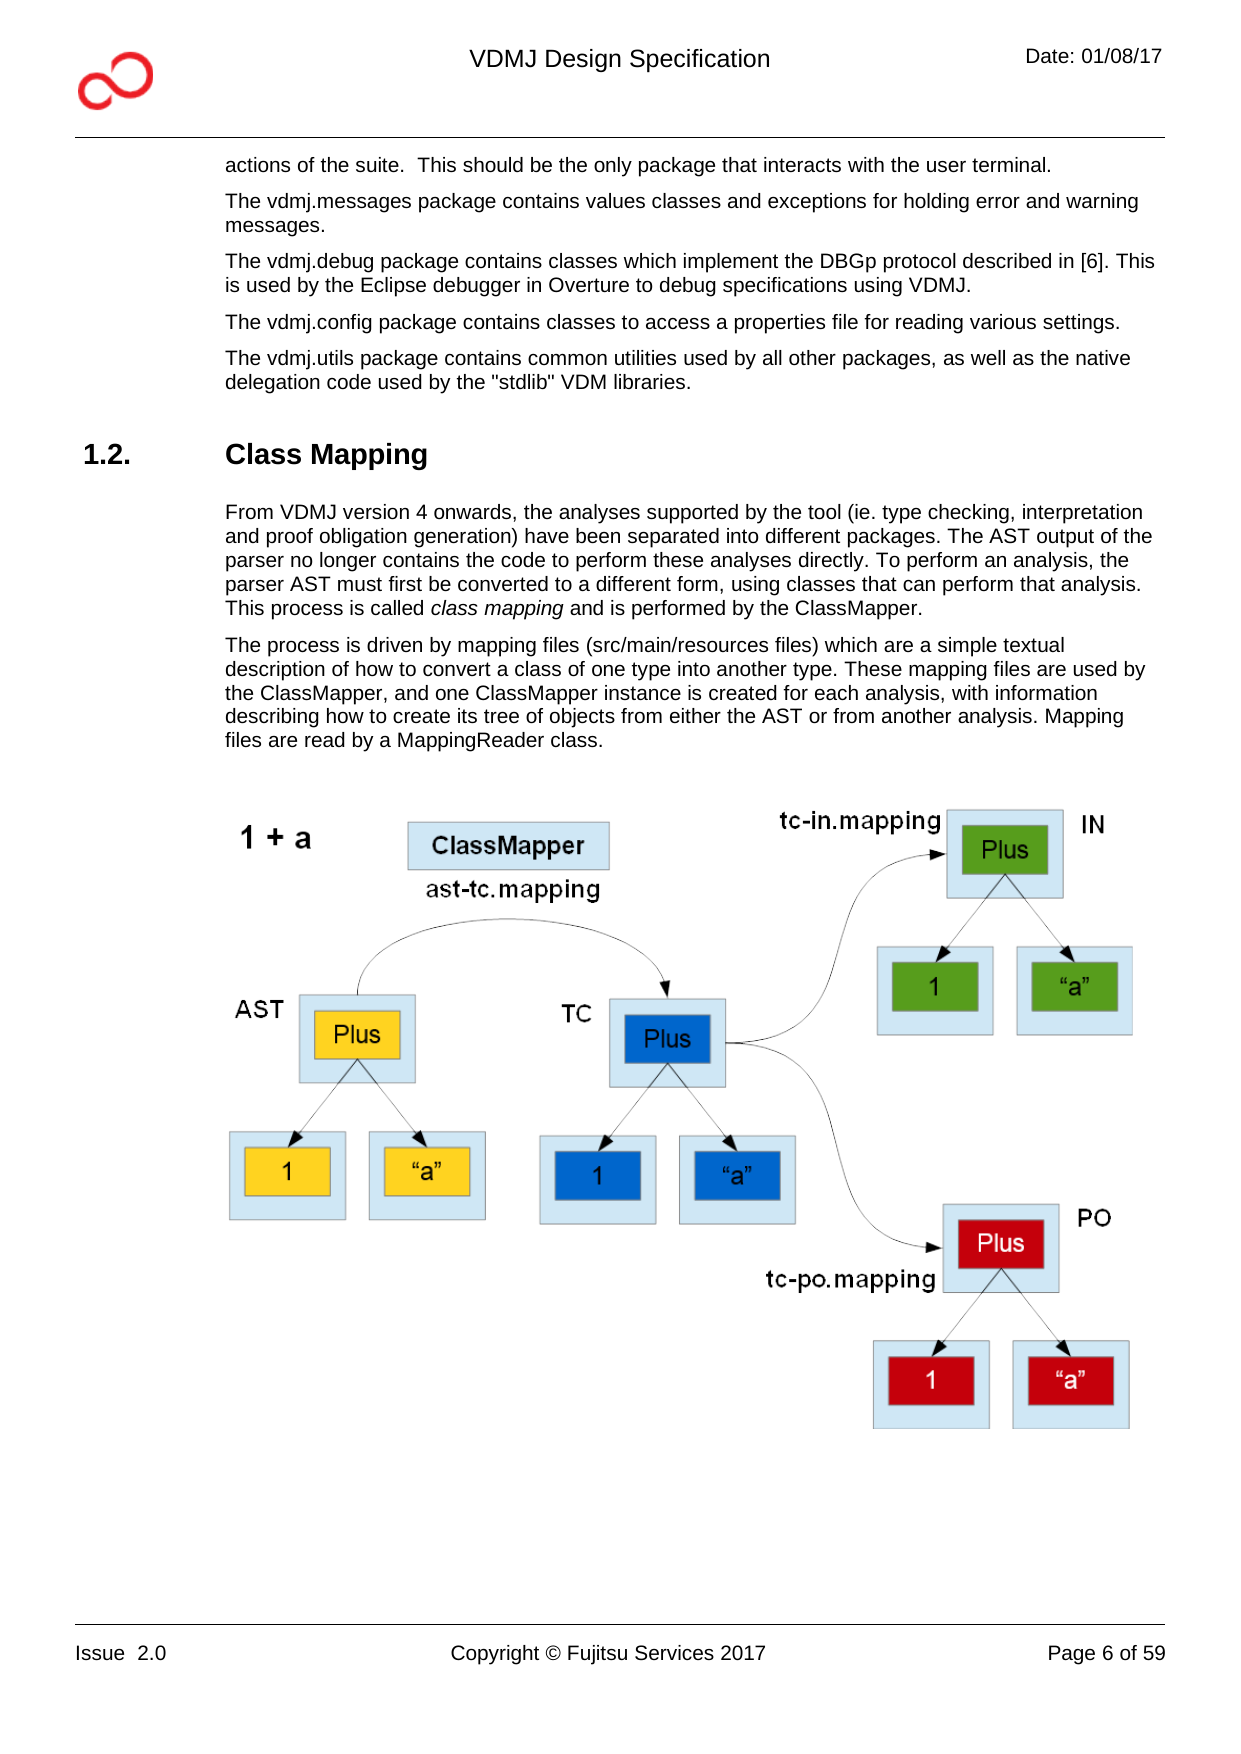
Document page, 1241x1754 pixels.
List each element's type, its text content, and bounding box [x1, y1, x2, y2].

text The vdmj.messages package contains values classes and exceptions for holding error and warning messages. [225, 189, 1165, 237]
text actions of the suite. This should be the only package that interacts with the user terminal. [225, 153, 1165, 177]
text The vdmj.config package contains classes to access a properties file for reading various settings. [225, 310, 1165, 334]
text From VDMJ version 4 onwards, the analyses supported by the tool (ie. type checking, interpretation and proof obligation generation) have been separated into different packages. The AST output of the parser no longer contains the code to perform these analyses directly. To perform an analysis, the parser AST must first be converted to a different form, using classes that can perform that analysis. This process is called class mapping and is performed by the ClassMapper. [225, 501, 1165, 620]
picture [225, 801, 1133, 1429]
text The process is driven by mapping files (src/main/resources files) which are a simple textual description of how to convert a class of one type into another type. These mapping files are used by the ClassMapper, and one ClassMapper instance is created for each analysis, with information describing how to create its tree of objects from either the AST or from another analysis. Mapping files are read by a MappingReader class. [225, 633, 1165, 753]
subtitle Class Mapping [75, 437, 1165, 471]
text The vdmj.utils package contains common utilities used by all other packages, as well as the native delegation code used by the "stdlib" VDM libraries. [225, 347, 1165, 394]
picture [78, 44, 153, 120]
text The vdmj.debug package contains classes which implement the DBGp protocol described in [6]. This is used by the Eclipse debugger in Overture to debug specifications using VDMJ. [225, 250, 1165, 298]
